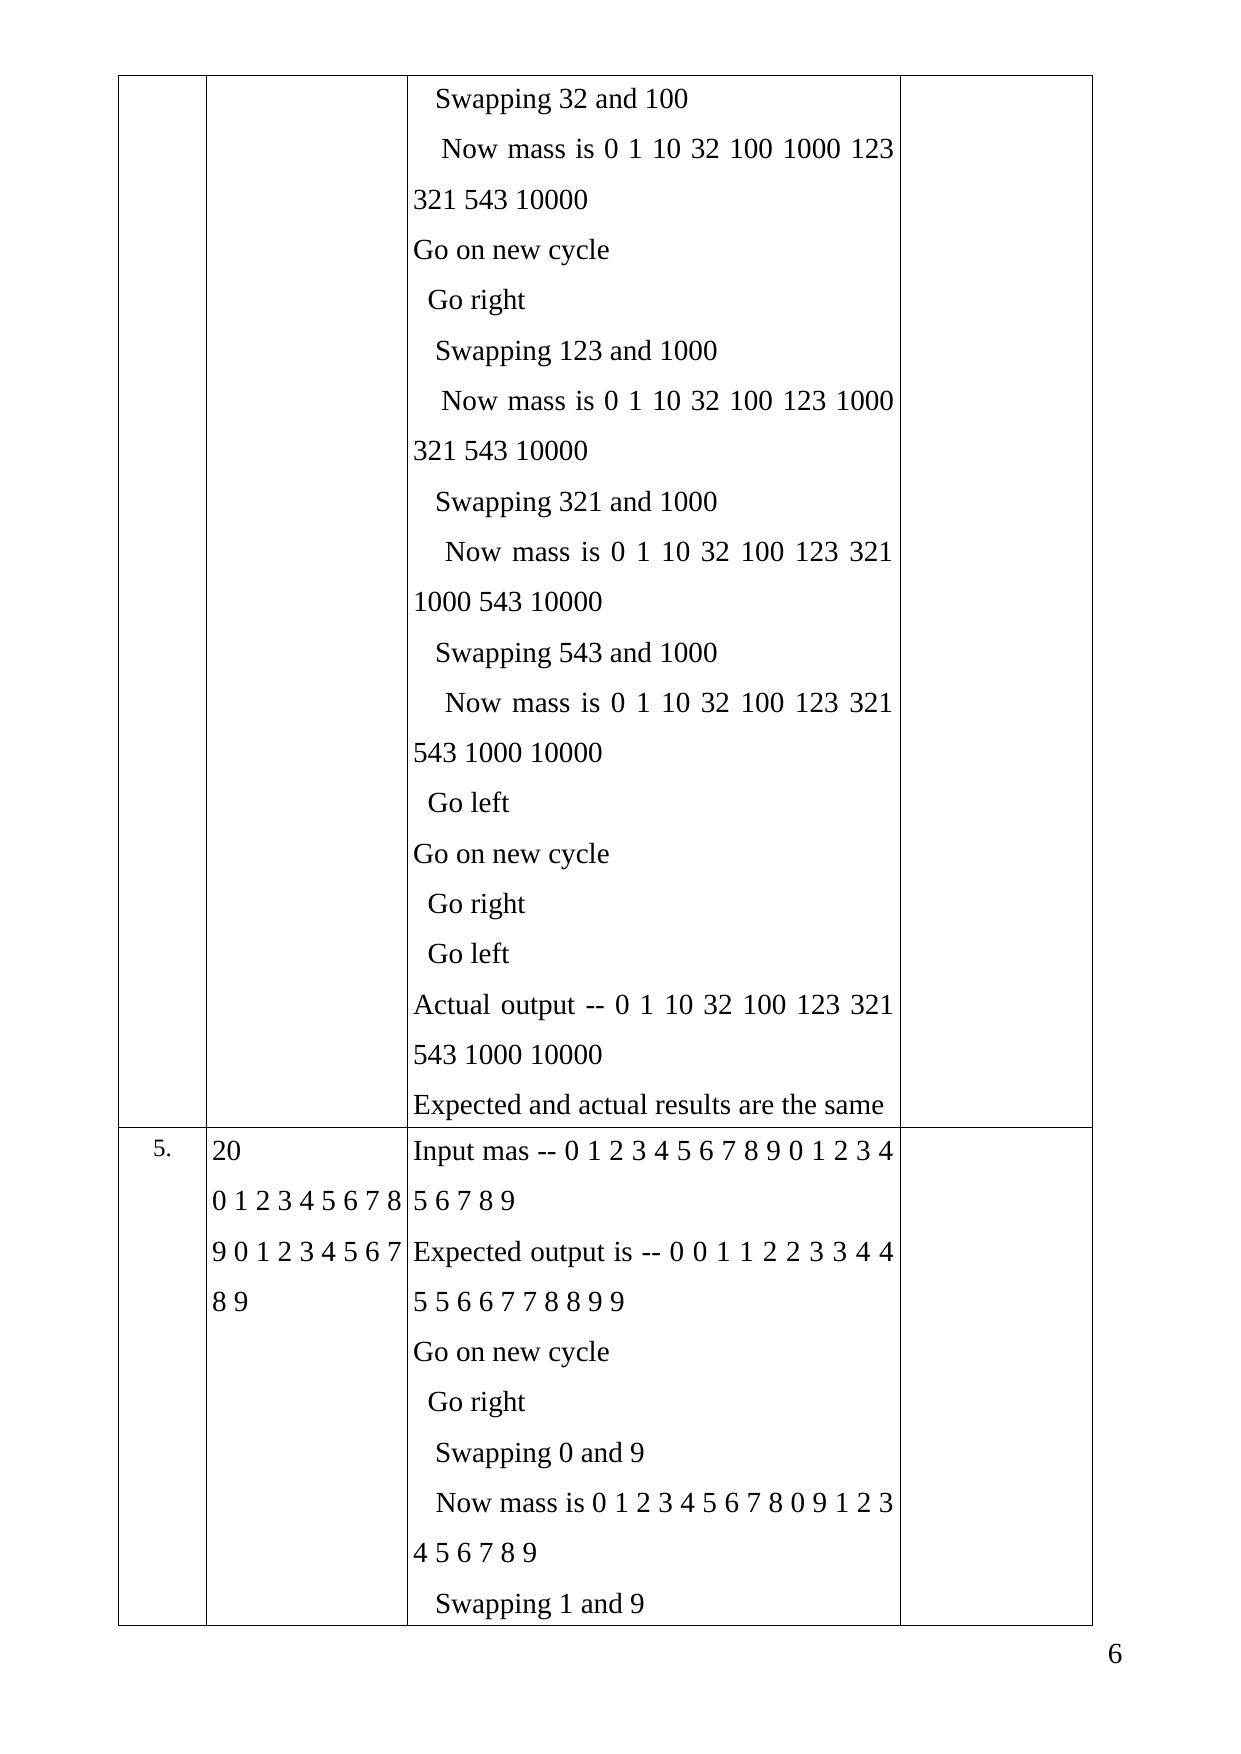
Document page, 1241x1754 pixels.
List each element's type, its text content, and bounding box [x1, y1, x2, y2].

table_cell 20 0 1 2 3 4 5 6 7 8 9 0 1 2 3 4 5 6 7 8 9 [207, 1128, 407, 1625]
table_cell [119, 76, 206, 1127]
table_cell [901, 76, 1092, 1127]
table_cell Swapping 32 and 100 Now mass is 0 1 10 32 100 1000 123 321 543 10000 Go on new cycle Go right Swapping 123 and 1000 Now mass is 0 1 10 32 100 123 1000 321 543 10000 Swapping 321 and 1000 Now mass is 0 1 10 32 100 123 321 1000 543 10000 Swapping 543 and 1000 Now mass is 0 1 10 32 100 123 321 543 1000 10000 Go left Go on new cycle Go right Go left Actual output -- 0 1 10 32 100 123 321 543 1000 10000 Expected and actual results are the same [408, 76, 900, 1127]
table_cell 5. [119, 1128, 206, 1625]
table_cell [901, 1128, 1092, 1625]
table_cell Input mas -- 0 1 2 3 4 5 6 7 8 9 0 1 2 3 4 5 6 7 8 9 Expected output is -- 0 0 1 1 2 2 3 3 4 4 5 5 6 6 7 7 8 8 9 9 Go on new cycle Go right Swapping 0 and 9 Now mass is 0 1 2 3 4 5 6 7 8 0 9 1 2 3 4 5 6 7 8 9 Swapping 1 and 9 [408, 1128, 900, 1625]
table_cell [207, 76, 407, 1127]
